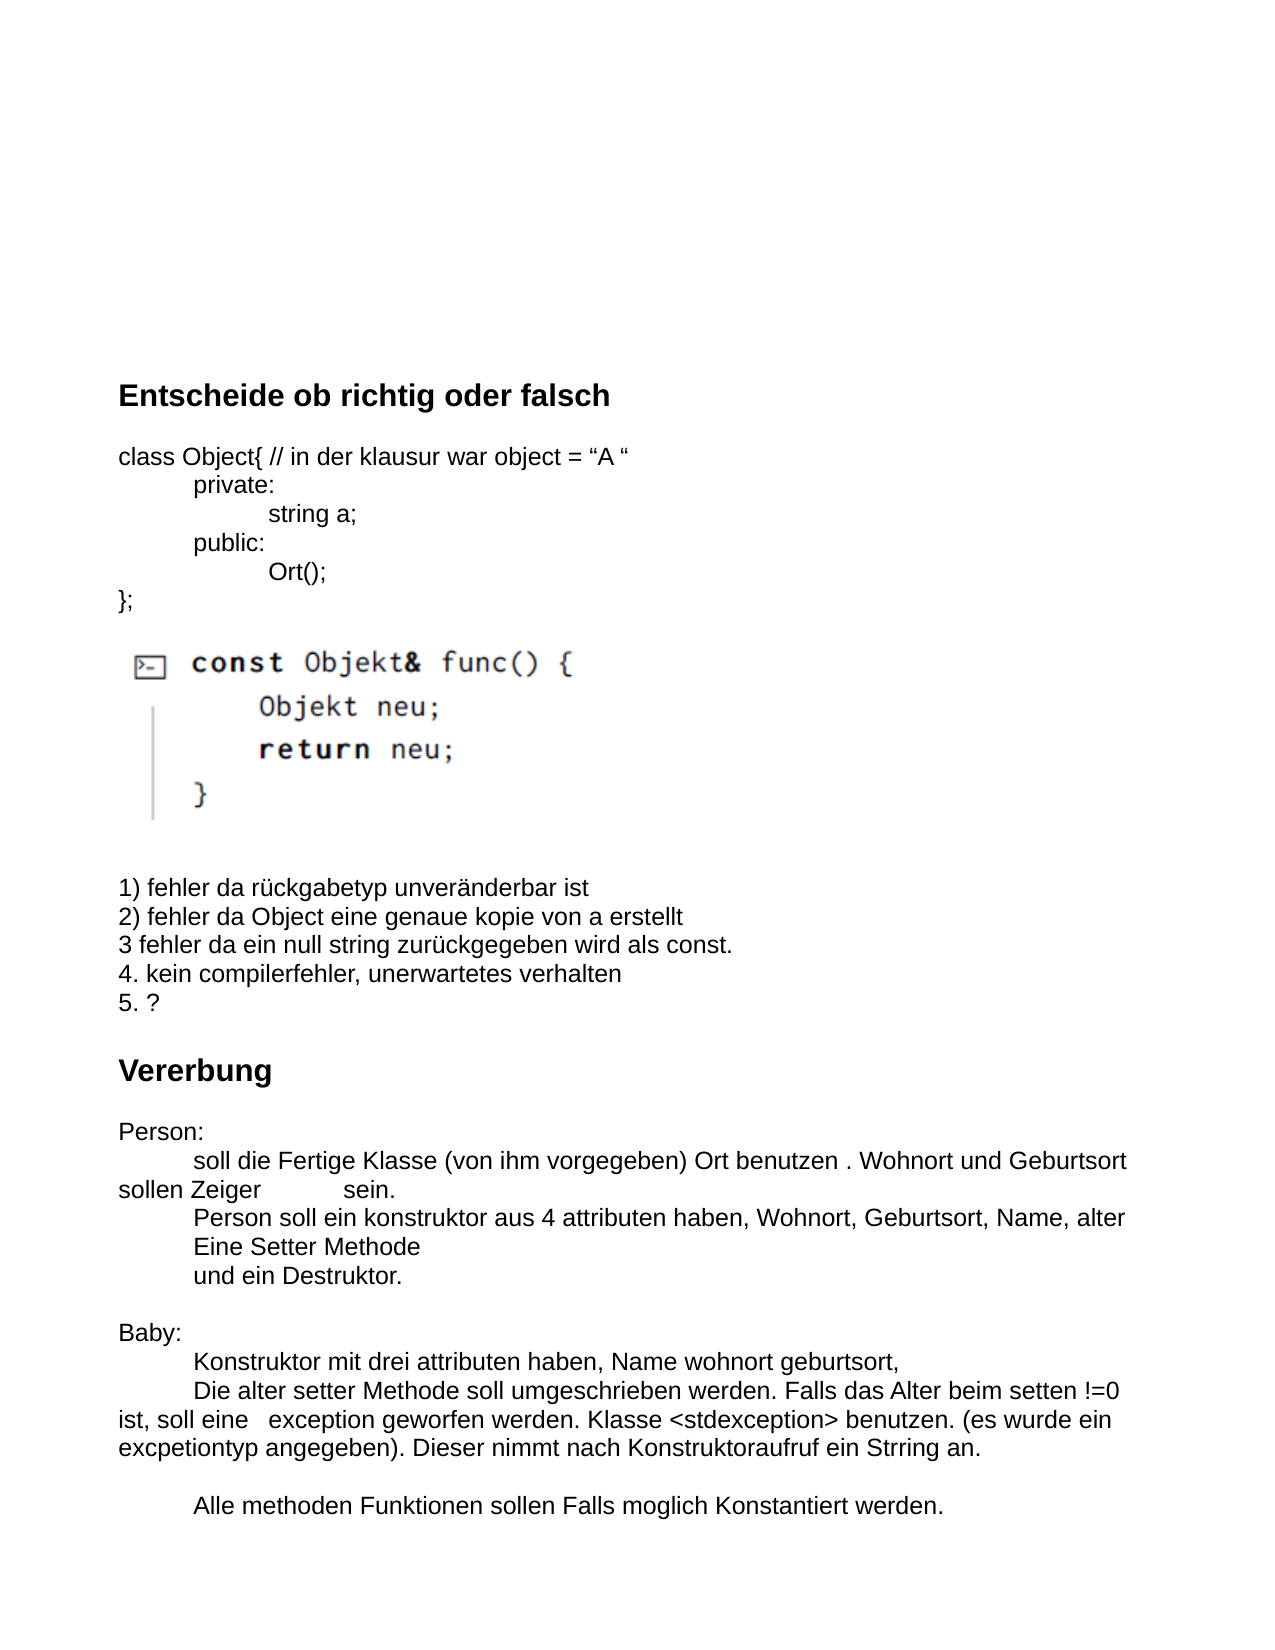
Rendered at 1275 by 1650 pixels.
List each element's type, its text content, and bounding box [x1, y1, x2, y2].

text Ort(); [118, 557, 1157, 585]
text Person: [118, 1117, 1157, 1146]
text Baby: [118, 1318, 1157, 1347]
text Die alter setter Methode soll umgeschrieben werden. Falls das Alter beim setten !=0 ist, soll eine exception geworfen werden. Klasse <stdexception> benutzen. (es wurde ein excpetiontyp angegeben). Dieser nimmt nach Konstruktoraufruf ein Strring an. [118, 1376, 1157, 1462]
text }; [118, 585, 1157, 614]
picture [100, 624, 637, 820]
text 2) fehler da Object eine genaue kopie von a erstellt [118, 902, 1157, 930]
text 5. ? [118, 988, 1157, 1017]
text soll die Fertige Klasse (von ihm vorgegeben) Ort benutzen . Wohnort und Geburtsort sollen Zeiger sein. [118, 1146, 1157, 1203]
text Vererbung [118, 1052, 1157, 1088]
text Person soll ein konstruktor aus 4 attributen haben, Wohnort, Geburtsort, Name, alter [118, 1203, 1157, 1232]
text class Object{ // in der klausur war object = “A “ [118, 442, 1157, 470]
text 3 fehler da ein null string zurückgegeben wird als const. [118, 930, 1157, 959]
text Entscheide ob richtig oder falsch [118, 377, 1157, 413]
text und ein Destruktor. [118, 1261, 1157, 1290]
text 1) fehler da rückgabetyp unveränderbar ist [118, 873, 1157, 902]
text string a; [118, 499, 1157, 528]
text 4. kein compilerfehler, unerwartetes verhalten [118, 959, 1157, 988]
text Eine Setter Methode [118, 1232, 1157, 1261]
text private: [118, 470, 1157, 499]
text Konstruktor mit drei attributen haben, Name wohnort geburtsort, [118, 1347, 1157, 1376]
text public: [118, 528, 1157, 557]
text Alle methoden Funktionen sollen Falls moglich Konstantiert werden. [118, 1491, 1157, 1520]
